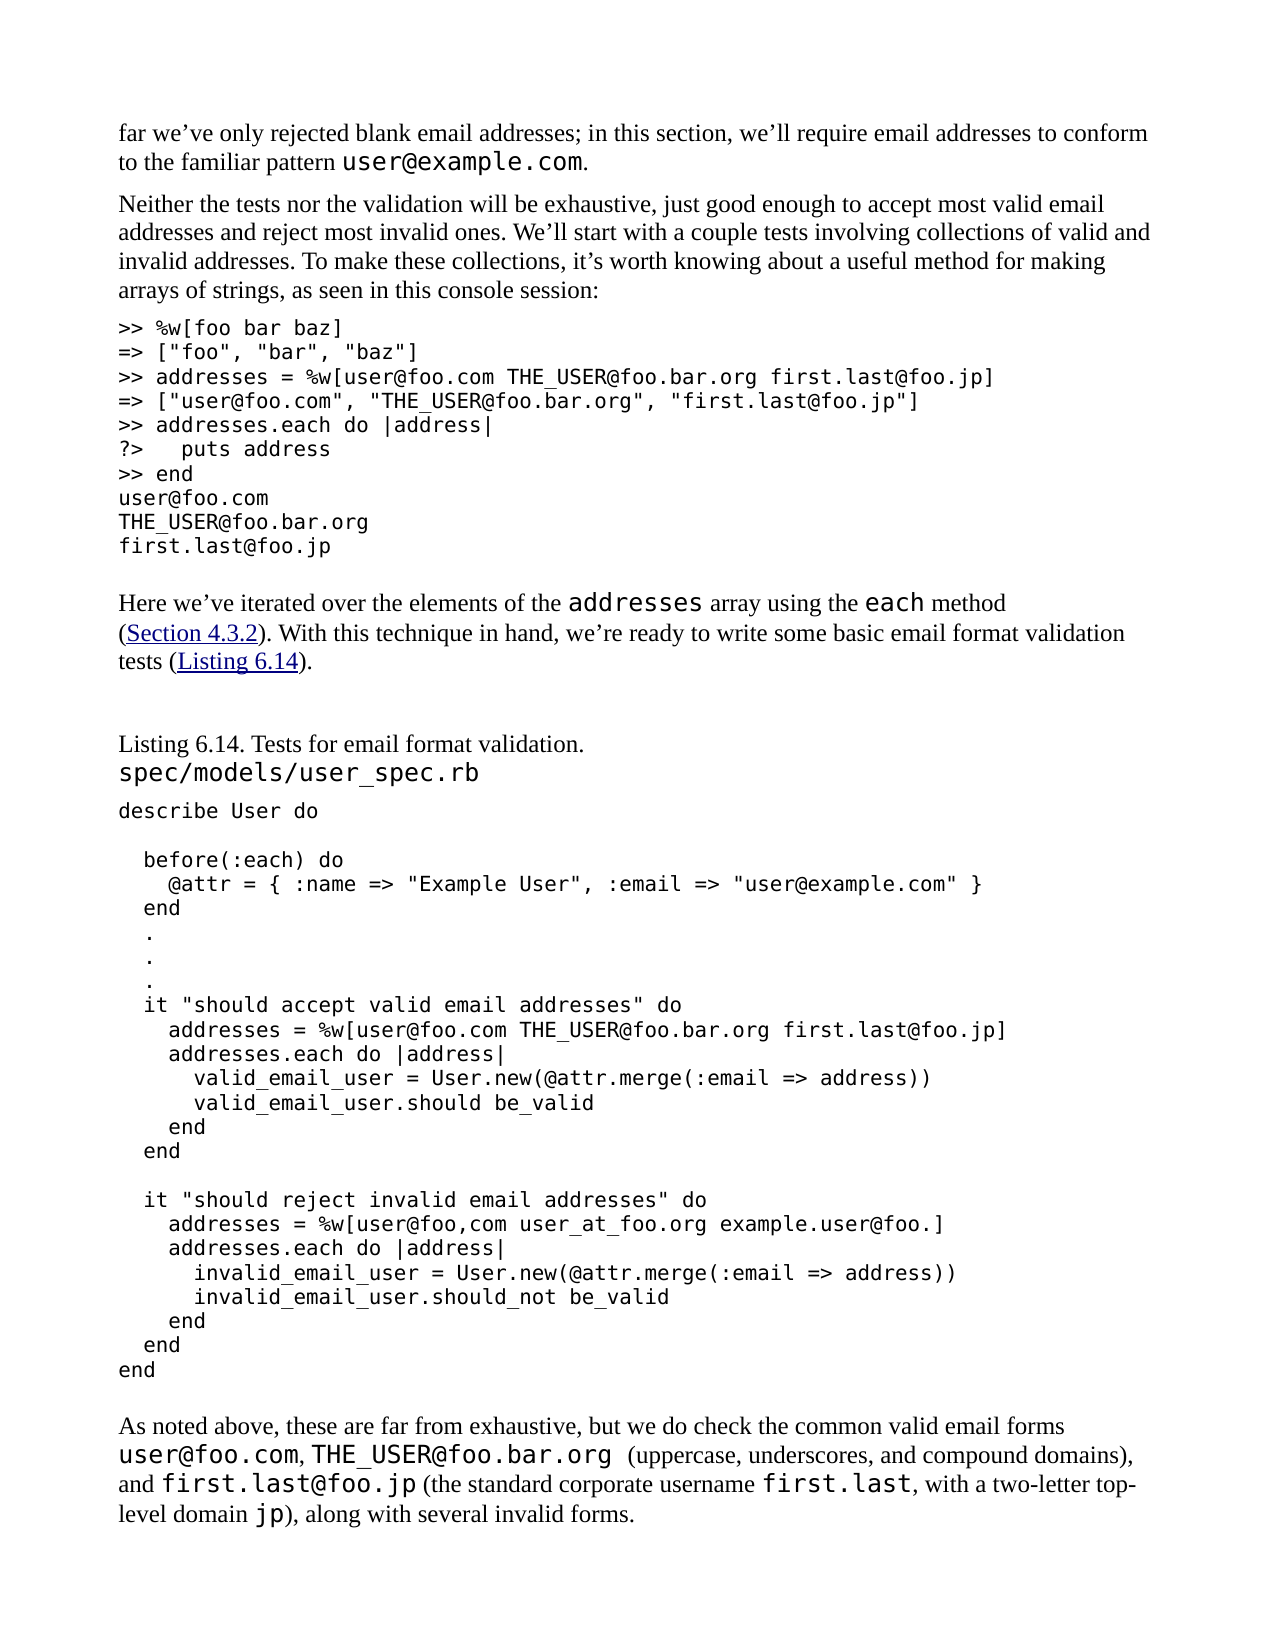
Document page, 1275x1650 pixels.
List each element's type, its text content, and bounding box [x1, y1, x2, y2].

text addresses = %w[user@foo.com THE_USER@foo.bar.org first.last@foo.jp] [118, 1018, 1157, 1042]
text ?> puts address [118, 437, 1157, 462]
text user@foo.com [118, 486, 1157, 510]
text THE_USER@foo.bar.org [118, 510, 1157, 534]
text describe User do [118, 799, 1157, 824]
text => ["user@foo.com", "THE_USER@foo.bar.org", "first.last@foo.jp"] [118, 389, 1157, 413]
text . [118, 945, 1157, 969]
text Here we’ve iterated over the elements of the addresses array using the each method (Section 4.3.2). With this technique in hand, we’re ready to write some basic email format validation tests (Listing 6.14). [118, 588, 1157, 675]
text => ["foo", "bar", "baz"] [118, 340, 1157, 365]
text before(:each) do [118, 848, 1157, 872]
text it "should accept valid email addresses" do [118, 993, 1157, 1018]
text first.last@foo.jp [118, 534, 1157, 559]
text >> addresses = %w[user@foo.com THE_USER@foo.bar.org first.last@foo.jp] [118, 365, 1157, 389]
text Listing 6.14. Tests for email format validation. spec/models/user_spec.rb [118, 729, 1157, 787]
text . [118, 921, 1157, 945]
text addresses.each do |address| [118, 1236, 1157, 1261]
text end [118, 1333, 1157, 1358]
text . [118, 969, 1157, 993]
text >> %w[foo bar baz] [118, 316, 1157, 340]
text addresses.each do |address| [118, 1042, 1157, 1066]
text it "should reject invalid email addresses" do [118, 1188, 1157, 1212]
text invalid_email_user.should_not be_valid [118, 1285, 1157, 1309]
text invalid_email_user = User.new(@attr.merge(:email => address)) [118, 1261, 1157, 1285]
text end [118, 1115, 1157, 1139]
text As noted above, these are far from exhaustive, but we do check the common valid email forms user@foo.com, THE_USER@foo.bar.org (uppercase, underscores, and compound domains), and first.last@foo.jp (the standard corporate username first.last, with a two-letter top-level domain jp), along with several invalid forms. [118, 1411, 1157, 1528]
text >> addresses.each do |address| [118, 413, 1157, 437]
text end [118, 1139, 1157, 1163]
text far we’ve only rejected blank email addresses; in this section, we’ll require email addresses to conform to the familiar pattern user@example.com. [118, 118, 1157, 176]
text addresses = %w[user@foo,com user_at_foo.org example.user@foo.] [118, 1212, 1157, 1236]
text end [118, 896, 1157, 921]
text end [118, 1309, 1157, 1333]
text Neither the tests nor the validation will be exhaustive, just good enough to accept most valid email addresses and reject most invalid ones. We’ll start with a couple tests involving collections of valid and invalid addresses. To make these collections, it’s worth knowing about a useful method for making arrays of strings, as seen in this console session: [118, 189, 1157, 304]
text end [118, 1358, 1157, 1382]
text >> end [118, 462, 1157, 486]
text valid_email_user.should be_valid [118, 1091, 1157, 1115]
text valid_email_user = User.new(@attr.merge(:email => address)) [118, 1066, 1157, 1091]
text @attr = { :name => "Example User", :email => "user@example.com" } [118, 872, 1157, 896]
